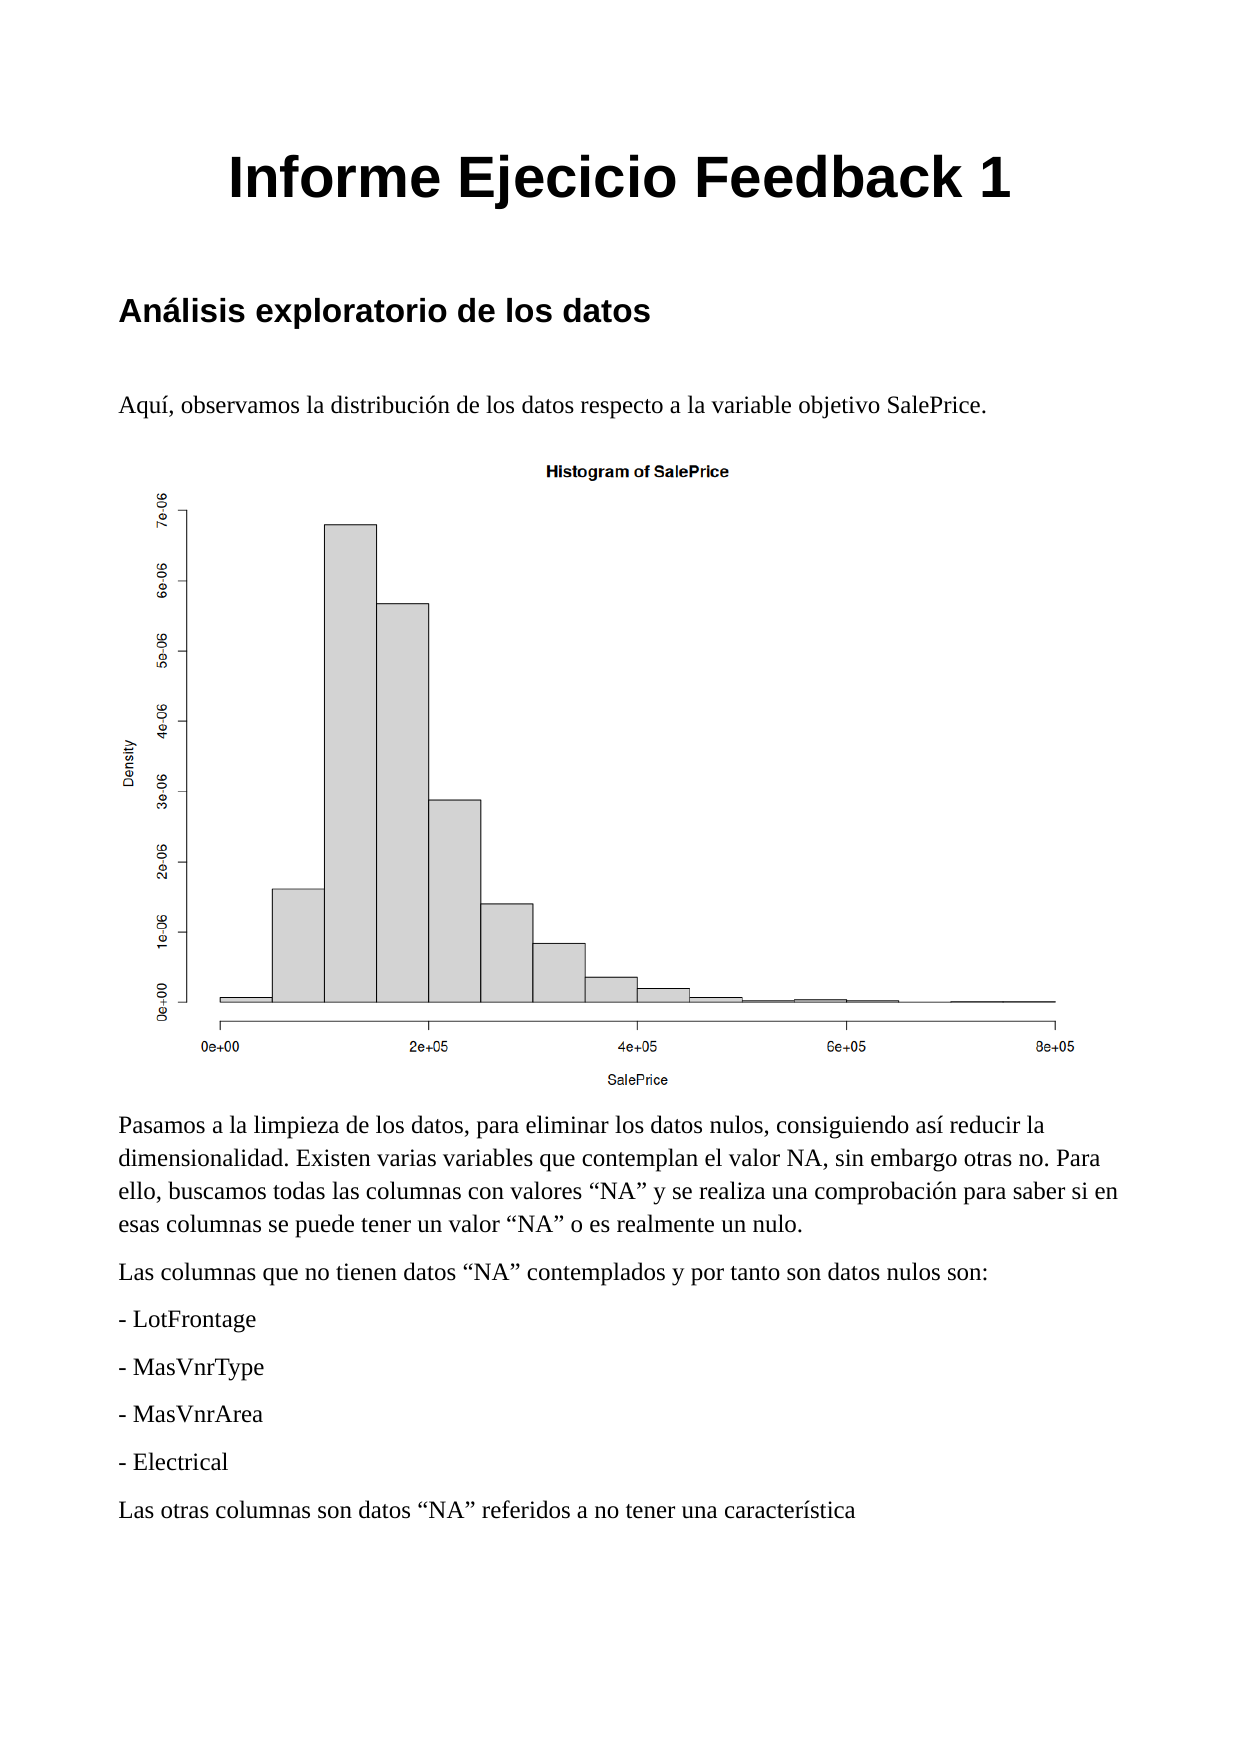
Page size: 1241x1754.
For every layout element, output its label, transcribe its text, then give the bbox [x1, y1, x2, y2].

text - MasVnrArea [118, 1399, 1122, 1428]
title Informe Ejecicio Feedback 1 [118, 143, 1122, 210]
text - Electrical [118, 1447, 1122, 1476]
text - LotFrontage [118, 1304, 1122, 1333]
subtitle Análisis exploratorio de los datos [118, 291, 1122, 329]
text Pasamos a la limpieza de los datos, para eliminar los datos nulos, consiguiendo así reducir la dimensionalidad. Existen varias variables que contemplan el valor NA, sin embargo otras no. Para ello, buscamos todas las columnas con valores “NA” y se realiza una comprobación para saber si en esas columnas se puede tener un valor “NA” o es realmente un nulo. [118, 1106, 1122, 1238]
text Las otras columnas son datos “NA” referidos a no tener una característica [118, 1495, 1122, 1523]
text - MasVnrType [118, 1352, 1122, 1381]
text Las columnas que no tienen datos “NA” contemplados y por tanto son datos nulos son: [118, 1257, 1122, 1285]
picture [118, 437, 1123, 1106]
text Aquí, observamos la distribución de los datos respecto a la variable objetivo SalePrice. [118, 390, 1122, 418]
